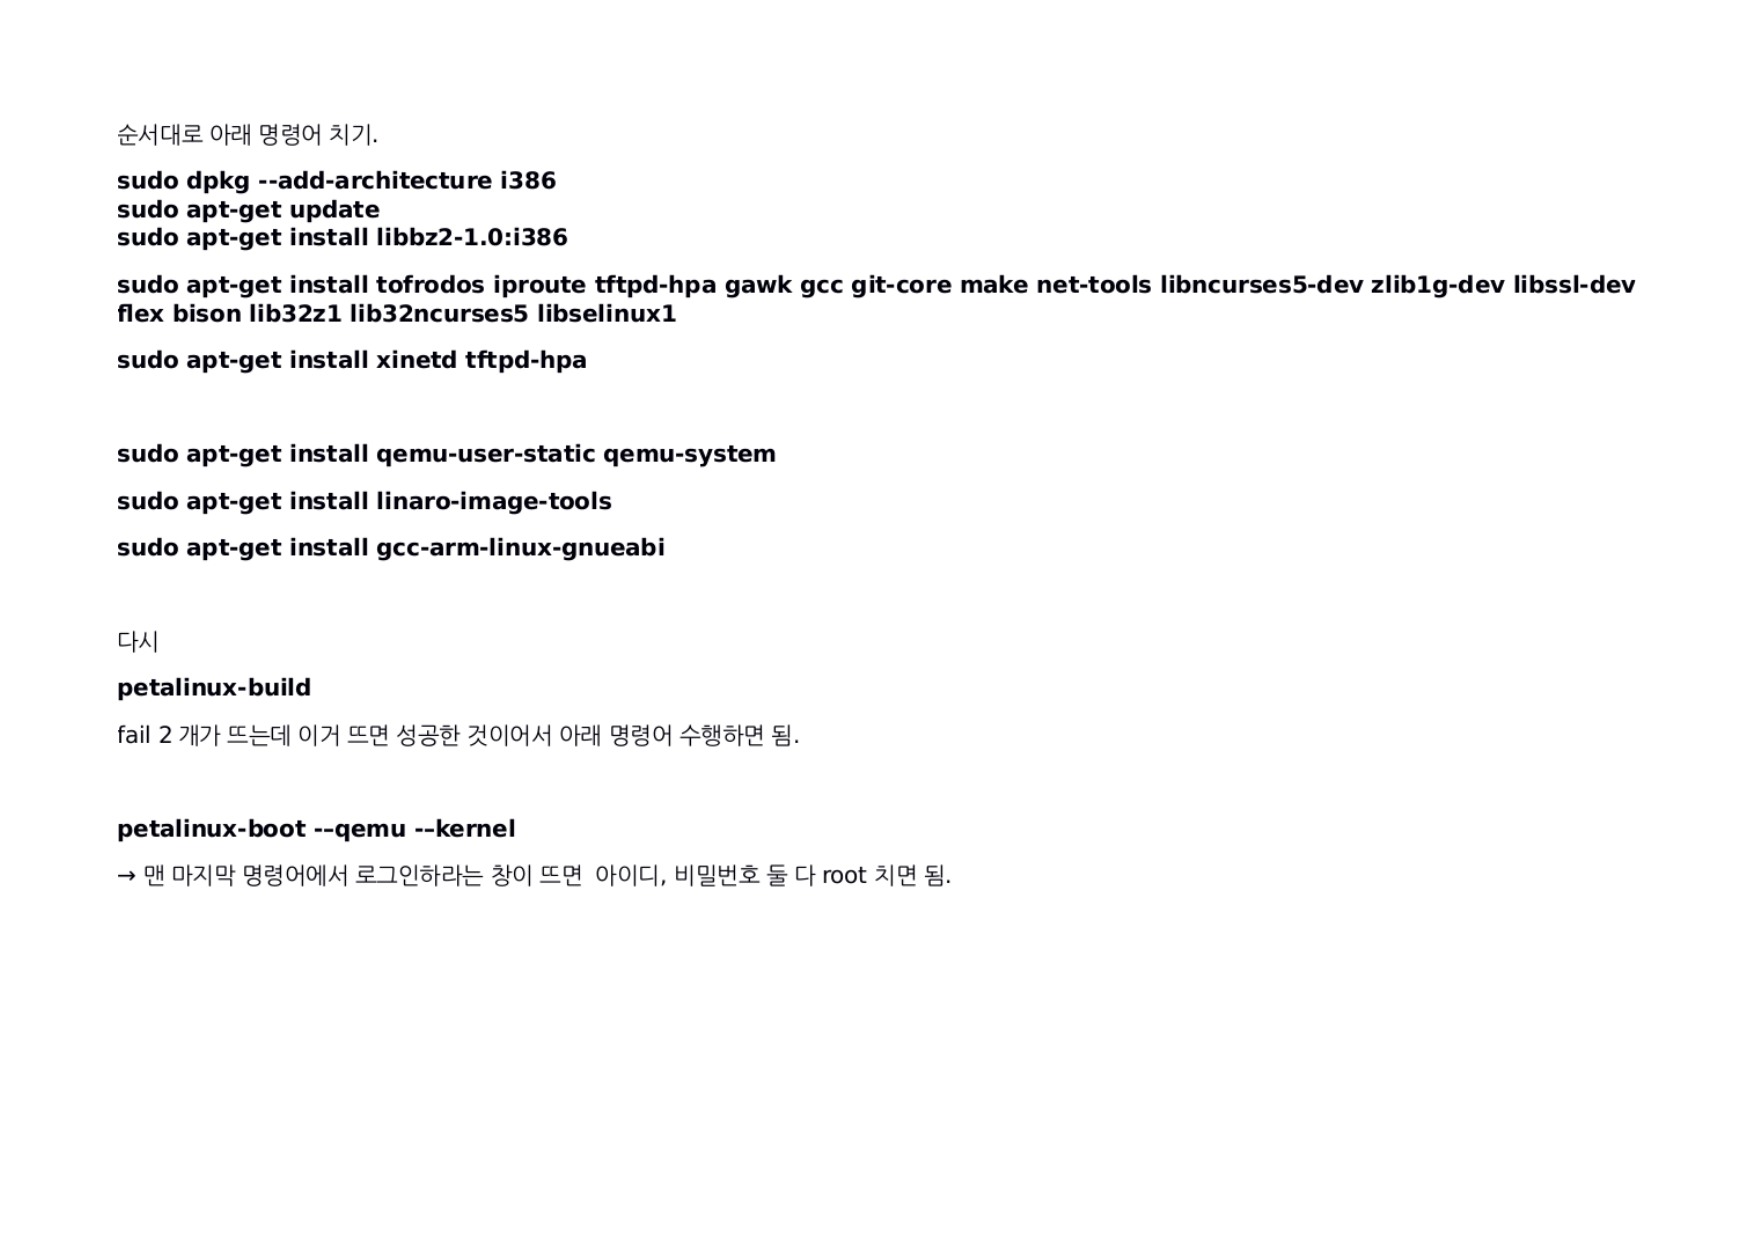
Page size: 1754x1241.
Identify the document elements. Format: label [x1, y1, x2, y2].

picture [118, 118, 1636, 890]
